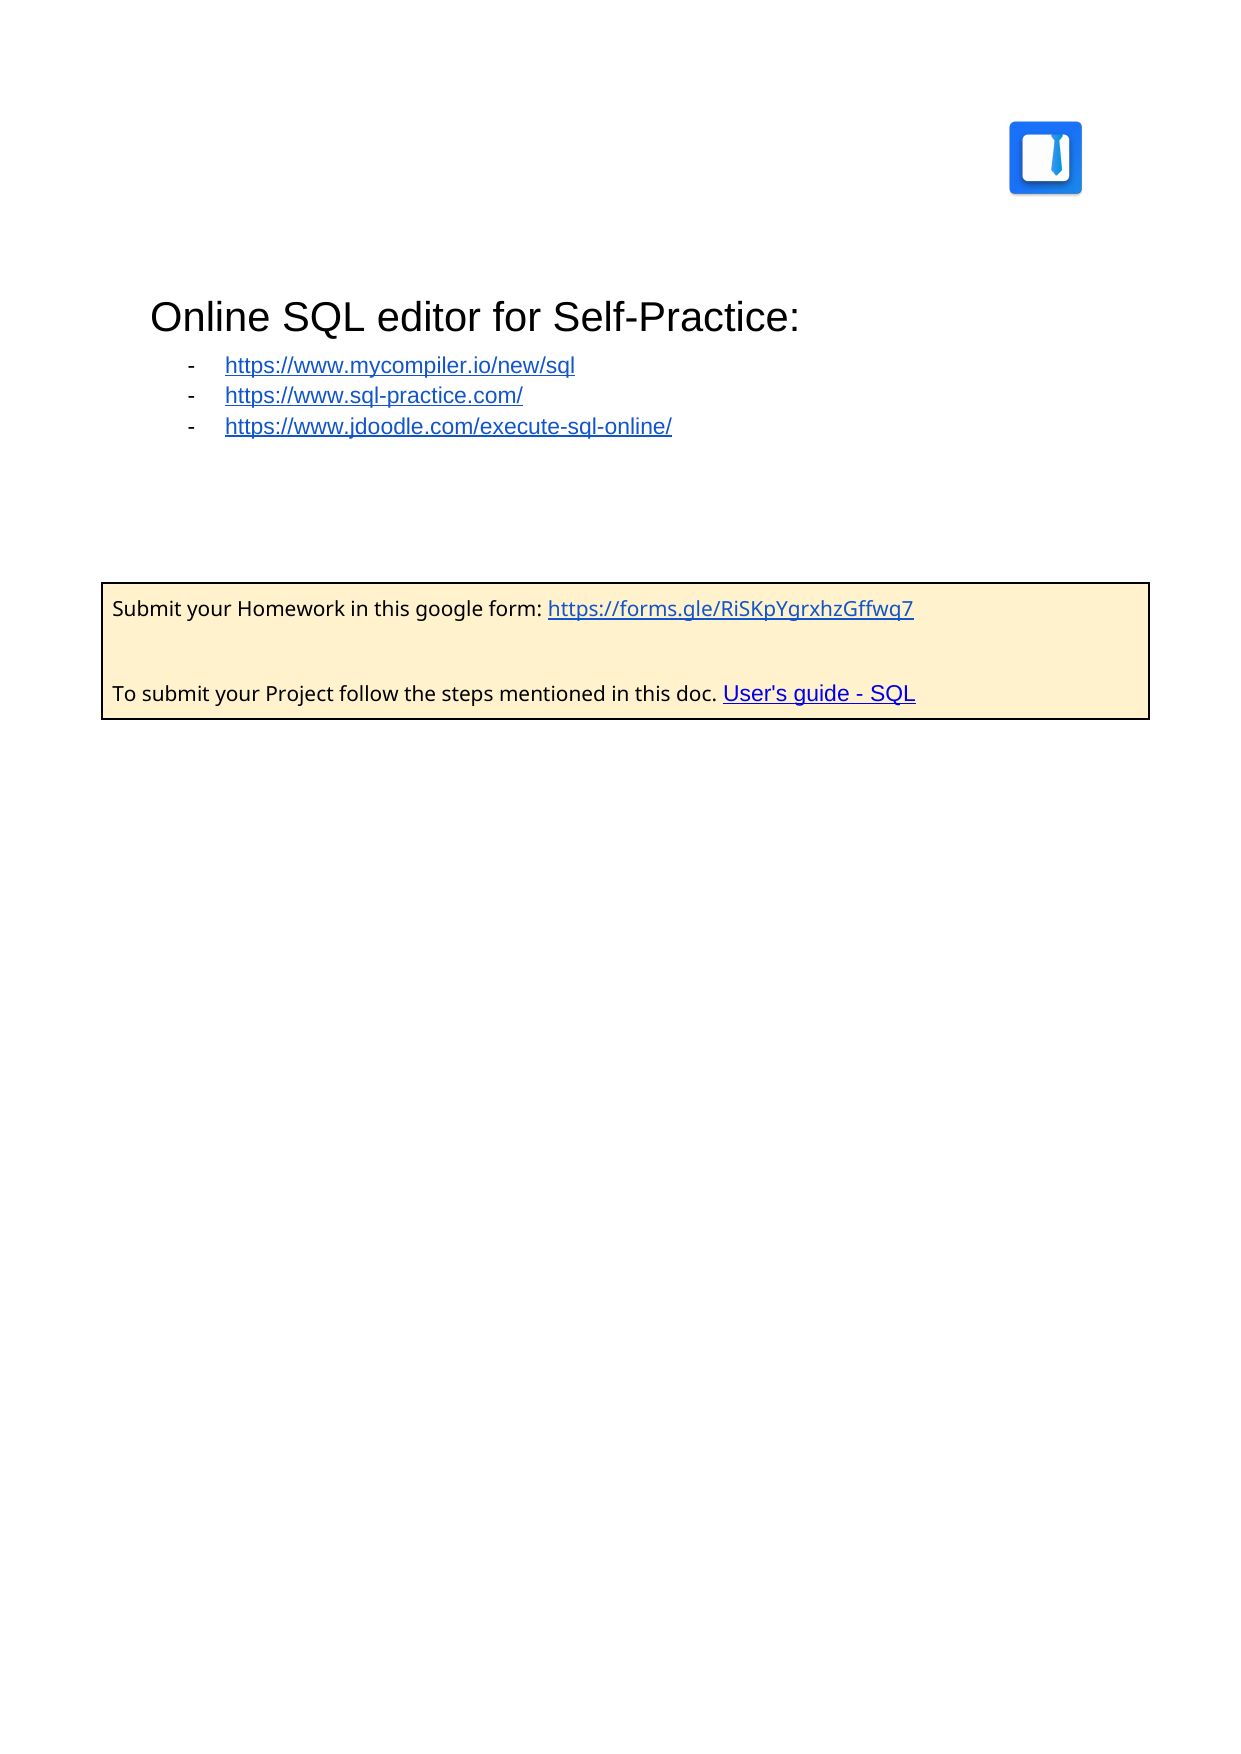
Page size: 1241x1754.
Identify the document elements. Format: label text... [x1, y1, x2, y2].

list https://www.mycompiler.io/new/sql [187, 352, 1090, 379]
table_header Submit your Homework in this google form: https://forms.gle/RiSKpYgrxhzGffwq7 To submit your Project follow the steps mentioned in this doc. User's guide - SQL [103, 584, 1148, 718]
list https://www.sql-practice.com/ [187, 382, 1090, 409]
list https://www.jdoodle.com/execute-sql-online/ [187, 413, 1090, 439]
subtitle Online SQL editor for Self-Practice: [150, 292, 1090, 340]
picture [1000, 112, 1091, 203]
